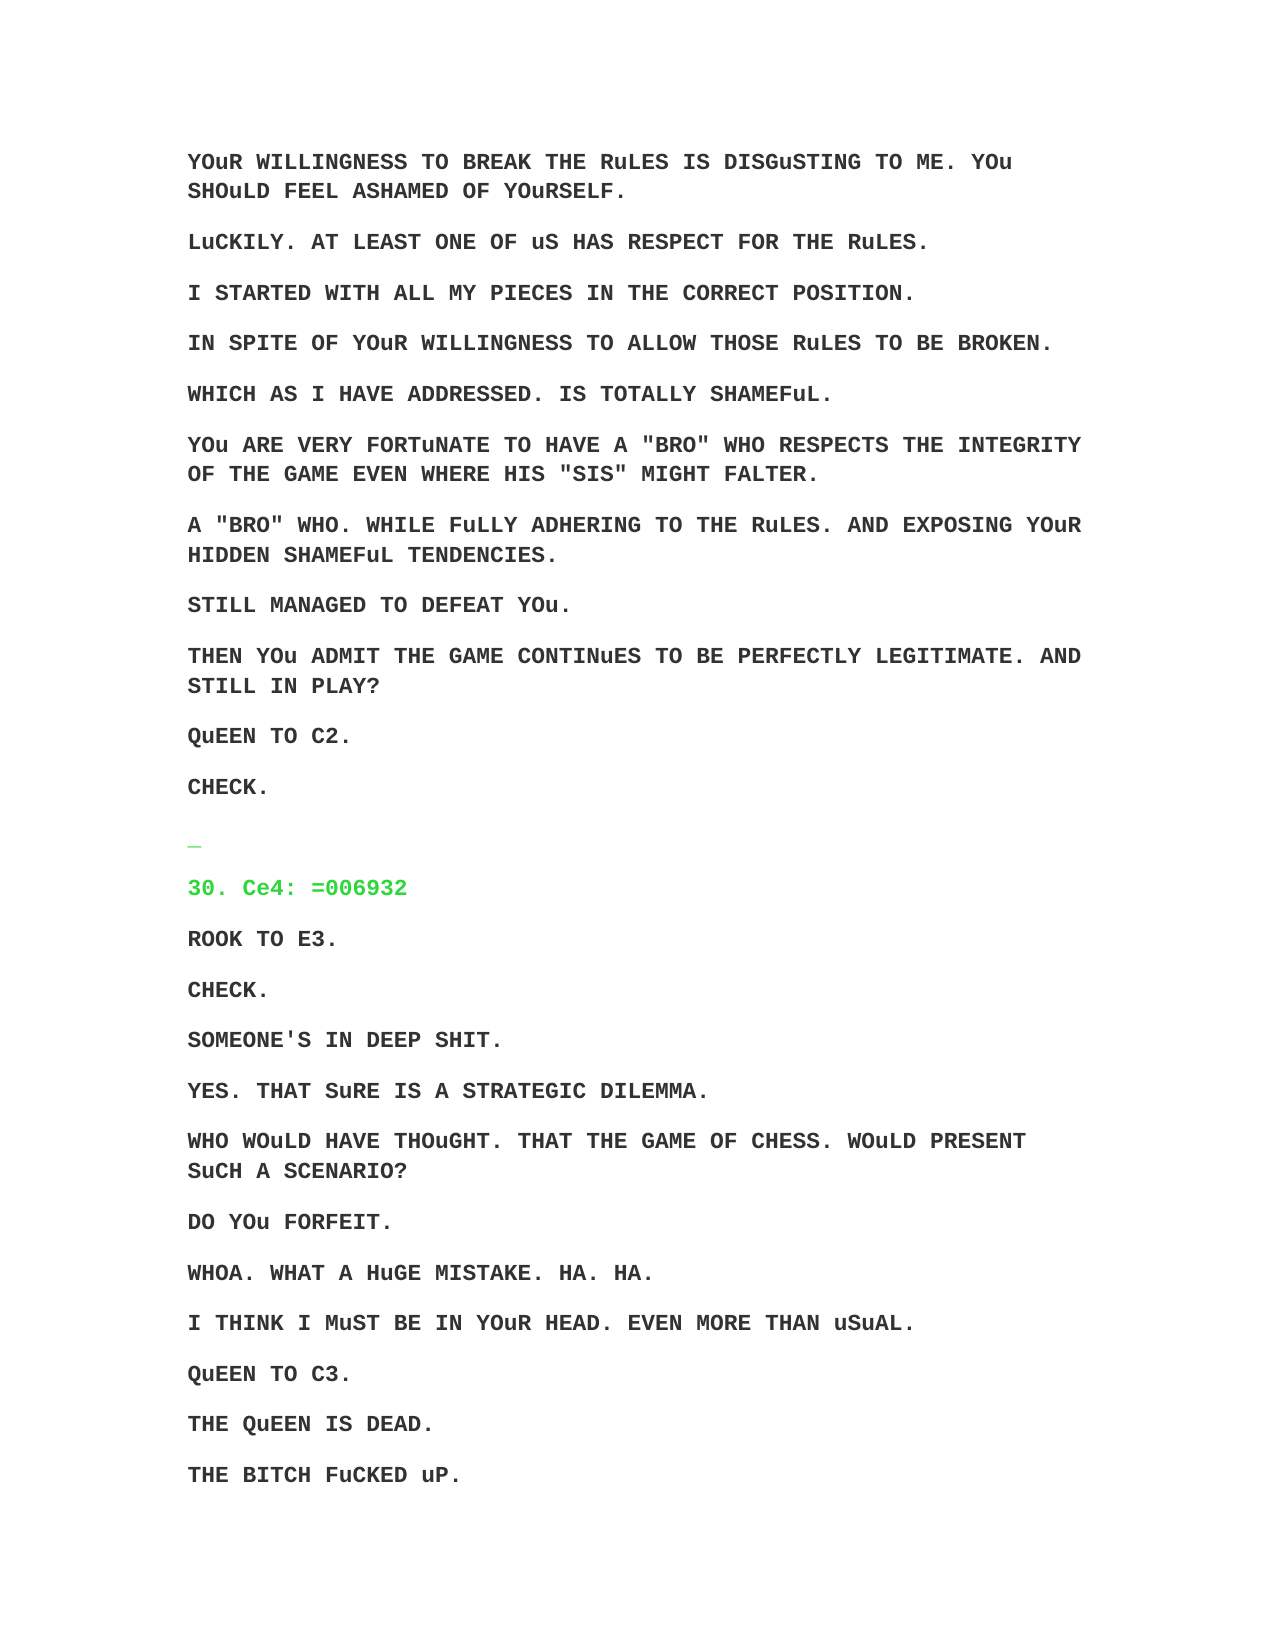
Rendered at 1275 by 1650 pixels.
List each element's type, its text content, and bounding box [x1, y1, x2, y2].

text THE BITCH FuCKED uP. [187, 1463, 1087, 1489]
text SOMEONE'S IN DEEP SHIT. [187, 1028, 1087, 1054]
text CHECK. [187, 978, 1087, 1004]
text QuEEN TO C3. [187, 1362, 1087, 1388]
text WHOA. WHAT A HuGE MISTAKE. HA. HA. [187, 1261, 1087, 1287]
text I STARTED WITH ALL MY PIECES IN THE CORRECT POSITION. [187, 281, 1087, 307]
text CHECK. [187, 775, 1087, 801]
text DO YOu FORFEIT. [187, 1210, 1087, 1236]
text A "BRO" WHO. WHILE FuLLY ADHERING TO THE RuLES. AND EXPOSING YOuR HIDDEN SHAMEFuL TENDENCIES. [187, 513, 1087, 569]
text YES. THAT SuRE IS A STRATEGIC DILEMMA. [187, 1079, 1087, 1105]
text STILL MANAGED TO DEFEAT YOu. [187, 594, 1087, 620]
text WHO WOuLD HAVE THOuGHT. THAT THE GAME OF CHESS. WOuLD PRESENT SuCH A SCENARIO? [187, 1130, 1087, 1186]
text THEN YOu ADMIT THE GAME CONTINuES TO BE PERFECTLY LEGITIMATE. AND STILL IN PLAY? [187, 644, 1087, 700]
text YOuR WILLINGNESS TO BREAK THE RuLES IS DISGuSTING TO ME. YOu SHOuLD FEEL ASHAMED OF YOuRSELF. [187, 150, 1087, 206]
text _ [187, 826, 1087, 852]
text QuEEN TO C2. [187, 725, 1087, 751]
text I THINK I MuST BE IN YOuR HEAD. EVEN MORE THAN uSuAL. [187, 1311, 1087, 1337]
text ROOK TO E3. [187, 927, 1087, 953]
text 30. Ce4: =006932 [187, 877, 1087, 903]
text WHICH AS I HAVE ADDRESSED. IS TOTALLY SHAMEFuL. [187, 382, 1087, 408]
text LuCKILY. AT LEAST ONE OF uS HAS RESPECT FOR THE RuLES. [187, 230, 1087, 256]
text YOu ARE VERY FORTuNATE TO HAVE A "BRO" WHO RESPECTS THE INTEGRITY OF THE GAME EVEN WHERE HIS "SIS" MIGHT FALTER. [187, 433, 1087, 489]
text THE QuEEN IS DEAD. [187, 1413, 1087, 1439]
text IN SPITE OF YOuR WILLINGNESS TO ALLOW THOSE RuLES TO BE BROKEN. [187, 332, 1087, 358]
